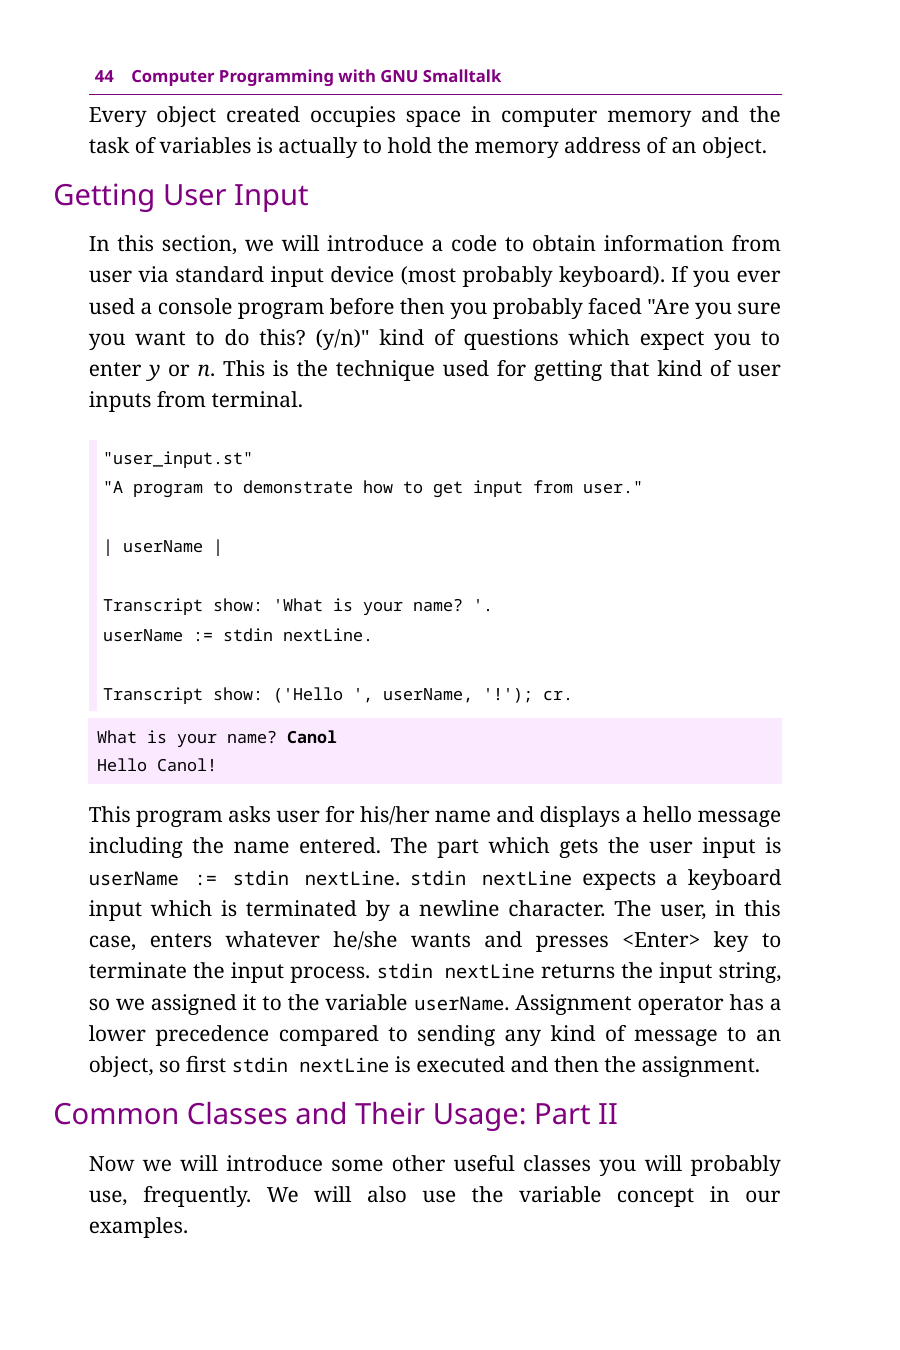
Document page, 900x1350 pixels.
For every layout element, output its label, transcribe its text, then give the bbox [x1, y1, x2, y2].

text Now we will introduce some other useful classes you will probably use, frequently. We will also use the variable concept in our examples. [88, 1149, 782, 1240]
subtitle Getting User Input [53, 174, 782, 214]
text "user_input.st" "A program to demonstrate how to get input from user." | userName | Transcript show: 'What is your name? '. userName := stdin nextLine. Transcript show: ('Hello ', userName, '!'); cr. [97, 440, 782, 711]
subtitle Common Classes and Their Usage: Part II [53, 1093, 782, 1133]
text Every object created occupies space in computer memory and the task of variables is actually to hold the memory address of an object. [88, 100, 782, 159]
text In this section, we will introduce a code to obtain information from user via standard input device (most probably keyboard). If you ever used a console program before then you probably faced "Are you sure you want to do this? (y/n)" kind of questions which expect you to enter y or n. This is the technique used for getting that kind of user inputs from terminal. [88, 229, 782, 414]
text This program asks user for his/her name and displays a hello message including the name entered. The part which gets the user input is userName := stdin nextLine. stdin nextLine expects a keyboard input which is terminated by a newline character. The user, in this case, enters whatever he/she wants and presses <Enter> key to terminate the input process. stdin nextLine returns the input string, so we assigned it to the variable userName. Assignment operator has a lower precedence compared to sending any kind of message to an object, so first stdin nextLine is executed and then the assignment. [88, 800, 782, 1079]
text What is your name? Canol Hello Canol! [97, 726, 773, 776]
